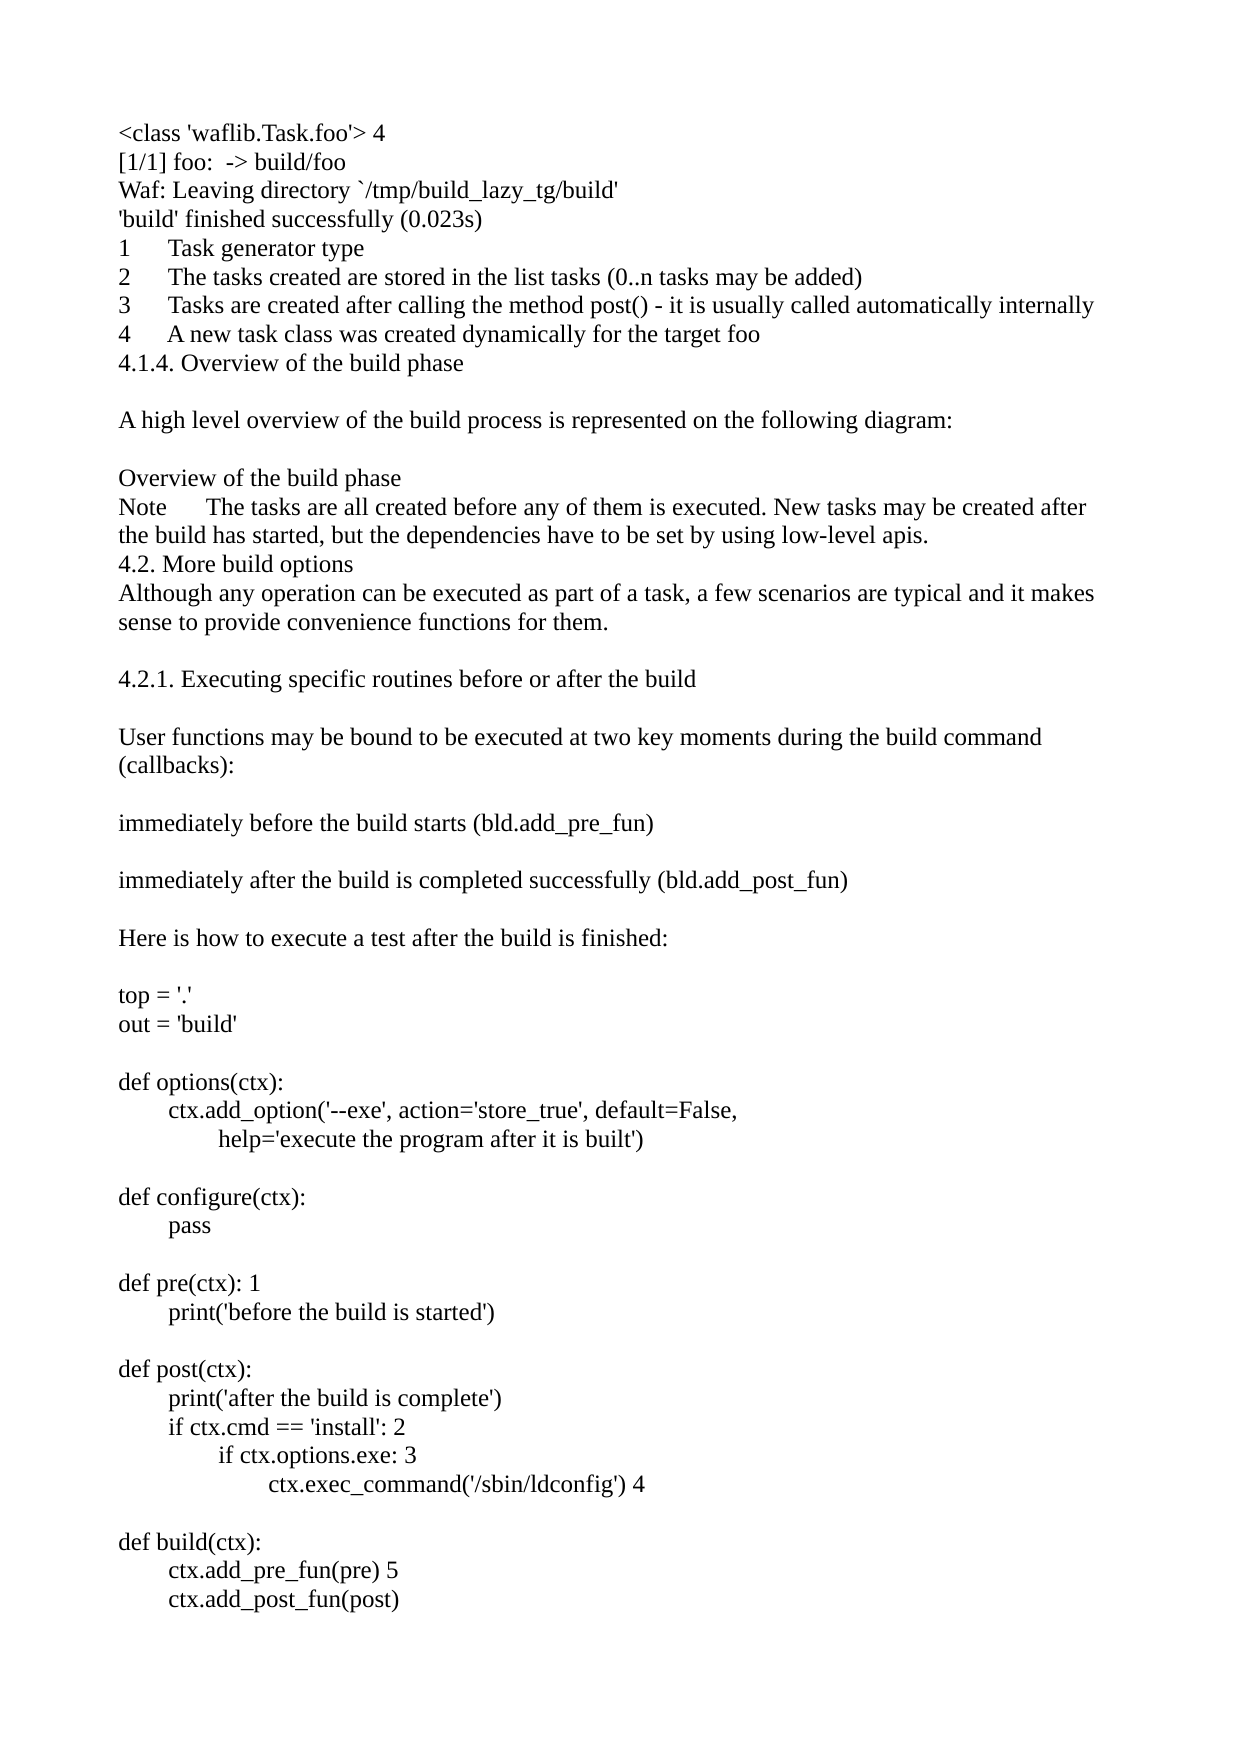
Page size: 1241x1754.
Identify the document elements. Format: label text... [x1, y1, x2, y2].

text <class 'waflib.Task.foo'> 4 [118, 118, 1122, 147]
text A high level overview of the build process is represented on the following diagram: [118, 406, 1122, 434]
text ctx.add_option('--exe', action='store_true', default=False, [118, 1096, 1122, 1124]
text ctx.exec_command('/sbin/ldconfig') 4 [118, 1469, 1122, 1498]
text 3 Tasks are created after calling the method post() - it is usually called automatically internally [118, 291, 1122, 319]
text 4.2. More build options [118, 549, 1122, 578]
text Although any operation can be executed as part of a task, a few scenarios are typical and it makes sense to provide convenience functions for them. [118, 578, 1122, 636]
text immediately before the build starts (bld.add_pre_fun) [118, 808, 1122, 837]
text def configure(ctx): [118, 1182, 1122, 1211]
text immediately after the build is completed successfully (bld.add_post_fun) [118, 866, 1122, 894]
text 4.1.4. Overview of the build phase [118, 348, 1122, 377]
text Overview of the build phase [118, 463, 1122, 492]
text def pre(ctx): 1 [118, 1268, 1122, 1297]
text def build(ctx): [118, 1527, 1122, 1556]
text def options(ctx): [118, 1067, 1122, 1096]
text Note The tasks are all created before any of them is executed. New tasks may be created after the build has started, but the dependencies have to be set by using low-level apis. [118, 492, 1122, 549]
text def post(ctx): [118, 1354, 1122, 1383]
text help='execute the program after it is built') [118, 1124, 1122, 1153]
text print('before the build is started') [118, 1297, 1122, 1326]
text Here is how to execute a test after the build is finished: [118, 923, 1122, 952]
text top = '.' [118, 981, 1122, 1009]
text 4.2.1. Executing specific routines before or after the build [118, 664, 1122, 693]
text pass [118, 1211, 1122, 1239]
text if ctx.options.exe: 3 [118, 1441, 1122, 1469]
text 4 A new task class was created dynamically for the target foo [118, 319, 1122, 348]
text ctx.add_post_fun(post) [118, 1584, 1122, 1613]
text print('after the build is complete') [118, 1383, 1122, 1412]
text out = 'build' [118, 1009, 1122, 1038]
text [1/1] foo: -> build/foo [118, 147, 1122, 176]
text 1 Task generator type [118, 233, 1122, 262]
text if ctx.cmd == 'install': 2 [118, 1412, 1122, 1441]
text 'build' finished successfully (0.023s) [118, 204, 1122, 233]
text User functions may be bound to be executed at two key moments during the build command (callbacks): [118, 722, 1122, 779]
text 2 The tasks created are stored in the list tasks (0..n tasks may be added) [118, 262, 1122, 291]
text Waf: Leaving directory `/tmp/build_lazy_tg/build' [118, 176, 1122, 204]
text ctx.add_pre_fun(pre) 5 [118, 1556, 1122, 1584]
